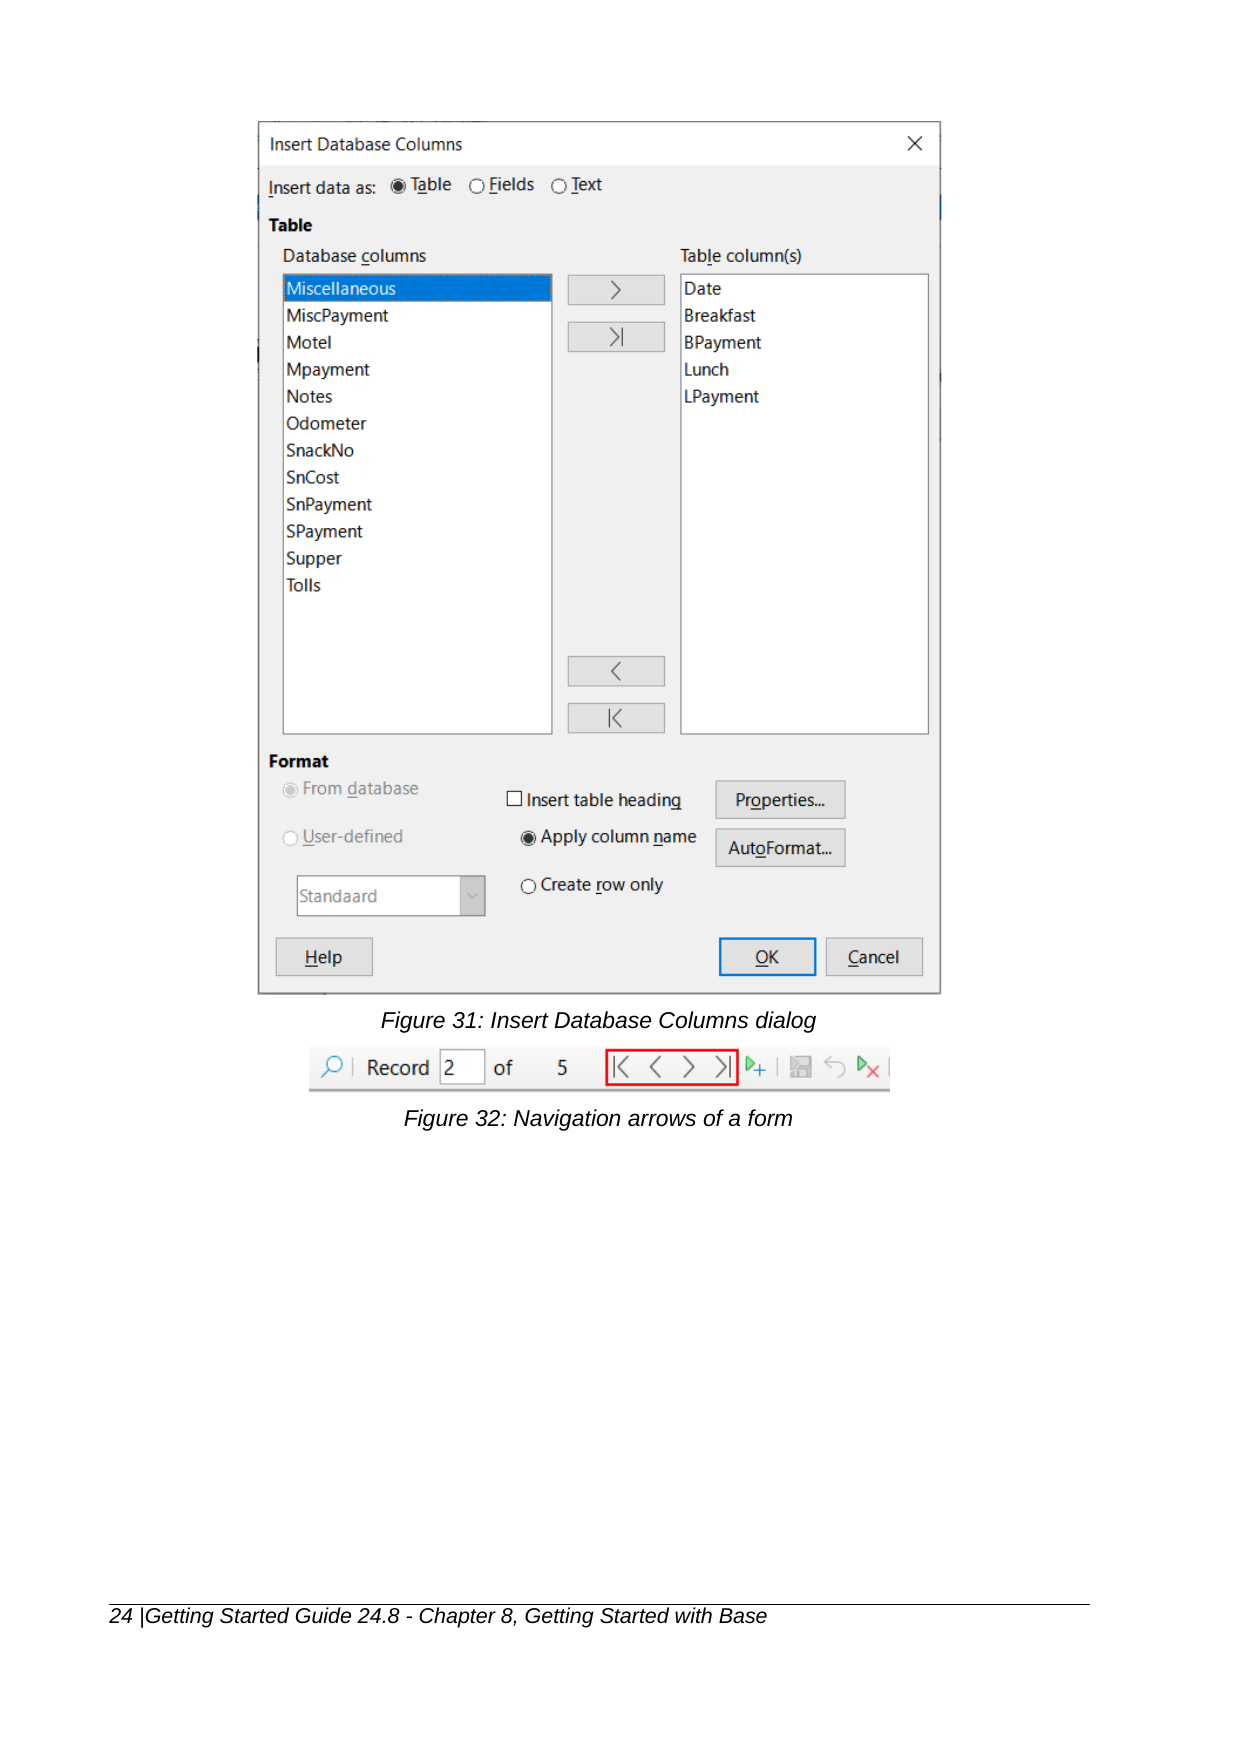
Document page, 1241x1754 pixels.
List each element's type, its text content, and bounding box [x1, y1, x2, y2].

text Figure 32: Navigation arrows of a form [309, 1105, 890, 1132]
picture [309, 1046, 890, 1093]
text Figure 31: Insert Database Columns dialog [257, 1007, 941, 1033]
picture [257, 121, 942, 995]
